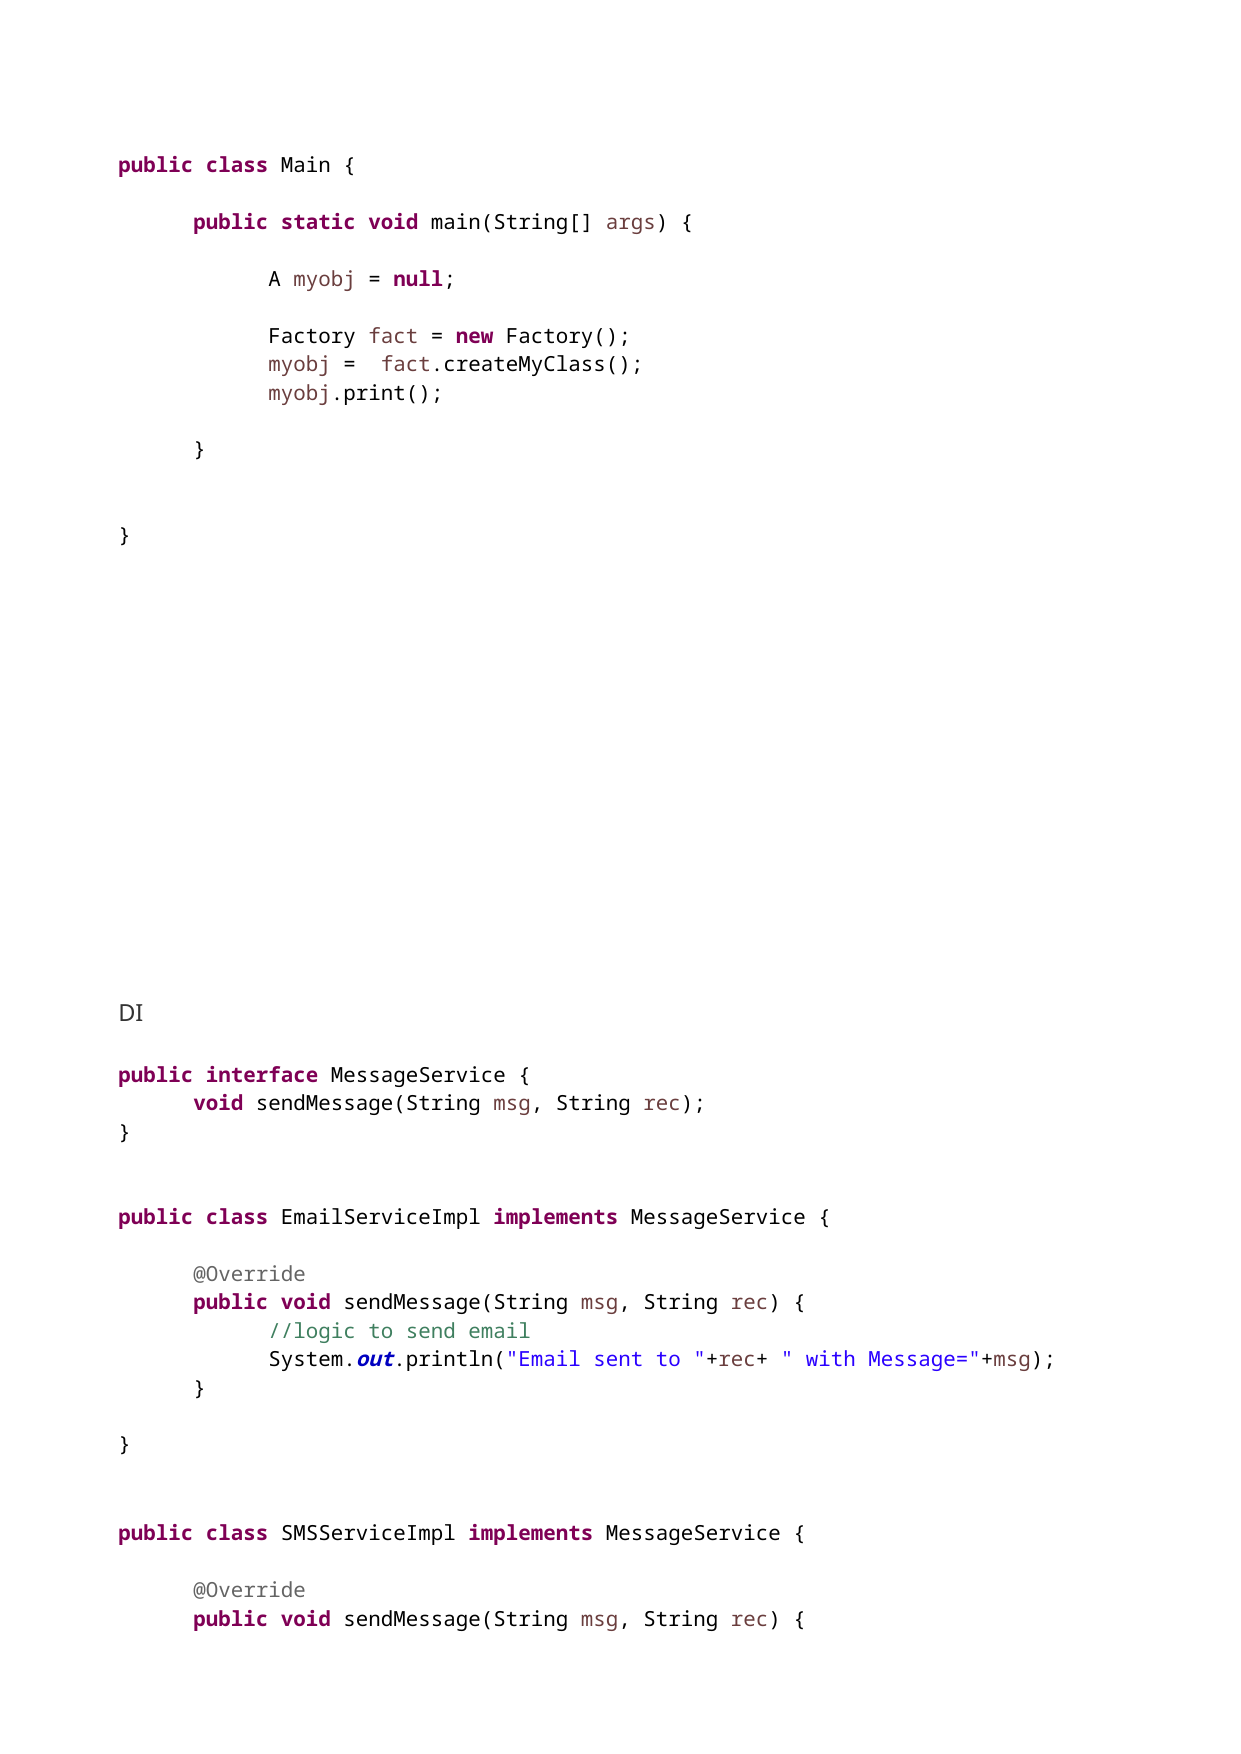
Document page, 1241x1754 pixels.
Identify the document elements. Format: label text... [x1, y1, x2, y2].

text public class SMSServiceImpl implements MessageService { [118, 1518, 1122, 1547]
text public class Main { [118, 150, 1122, 178]
text myobj = fact.createMyClass(); [118, 349, 1122, 378]
text Factory fact = new Factory(); [118, 321, 1122, 349]
text public interface MessageService { [118, 1060, 1122, 1088]
text myobj.print(); [118, 378, 1122, 406]
text public static void main(String[] args) { [118, 207, 1122, 235]
text System.out.println("Email sent to "+rec+ " with Message="+msg); [118, 1344, 1122, 1373]
text public class EmailServiceImpl implements MessageService { [118, 1202, 1122, 1231]
text } [118, 520, 1122, 548]
text void sendMessage(String msg, String rec); [118, 1088, 1122, 1117]
text } [118, 1429, 1122, 1458]
text } [118, 1117, 1122, 1145]
text DI [118, 996, 1122, 1028]
text public void sendMessage(String msg, String rec) { [118, 1287, 1122, 1316]
text //logic to send email [118, 1316, 1122, 1344]
text } [118, 434, 1122, 463]
text @Override [118, 1575, 1122, 1604]
text @Override [118, 1259, 1122, 1287]
text public void sendMessage(String msg, String rec) { [118, 1604, 1122, 1632]
text A myobj = null; [118, 264, 1122, 292]
text } [118, 1373, 1122, 1401]
